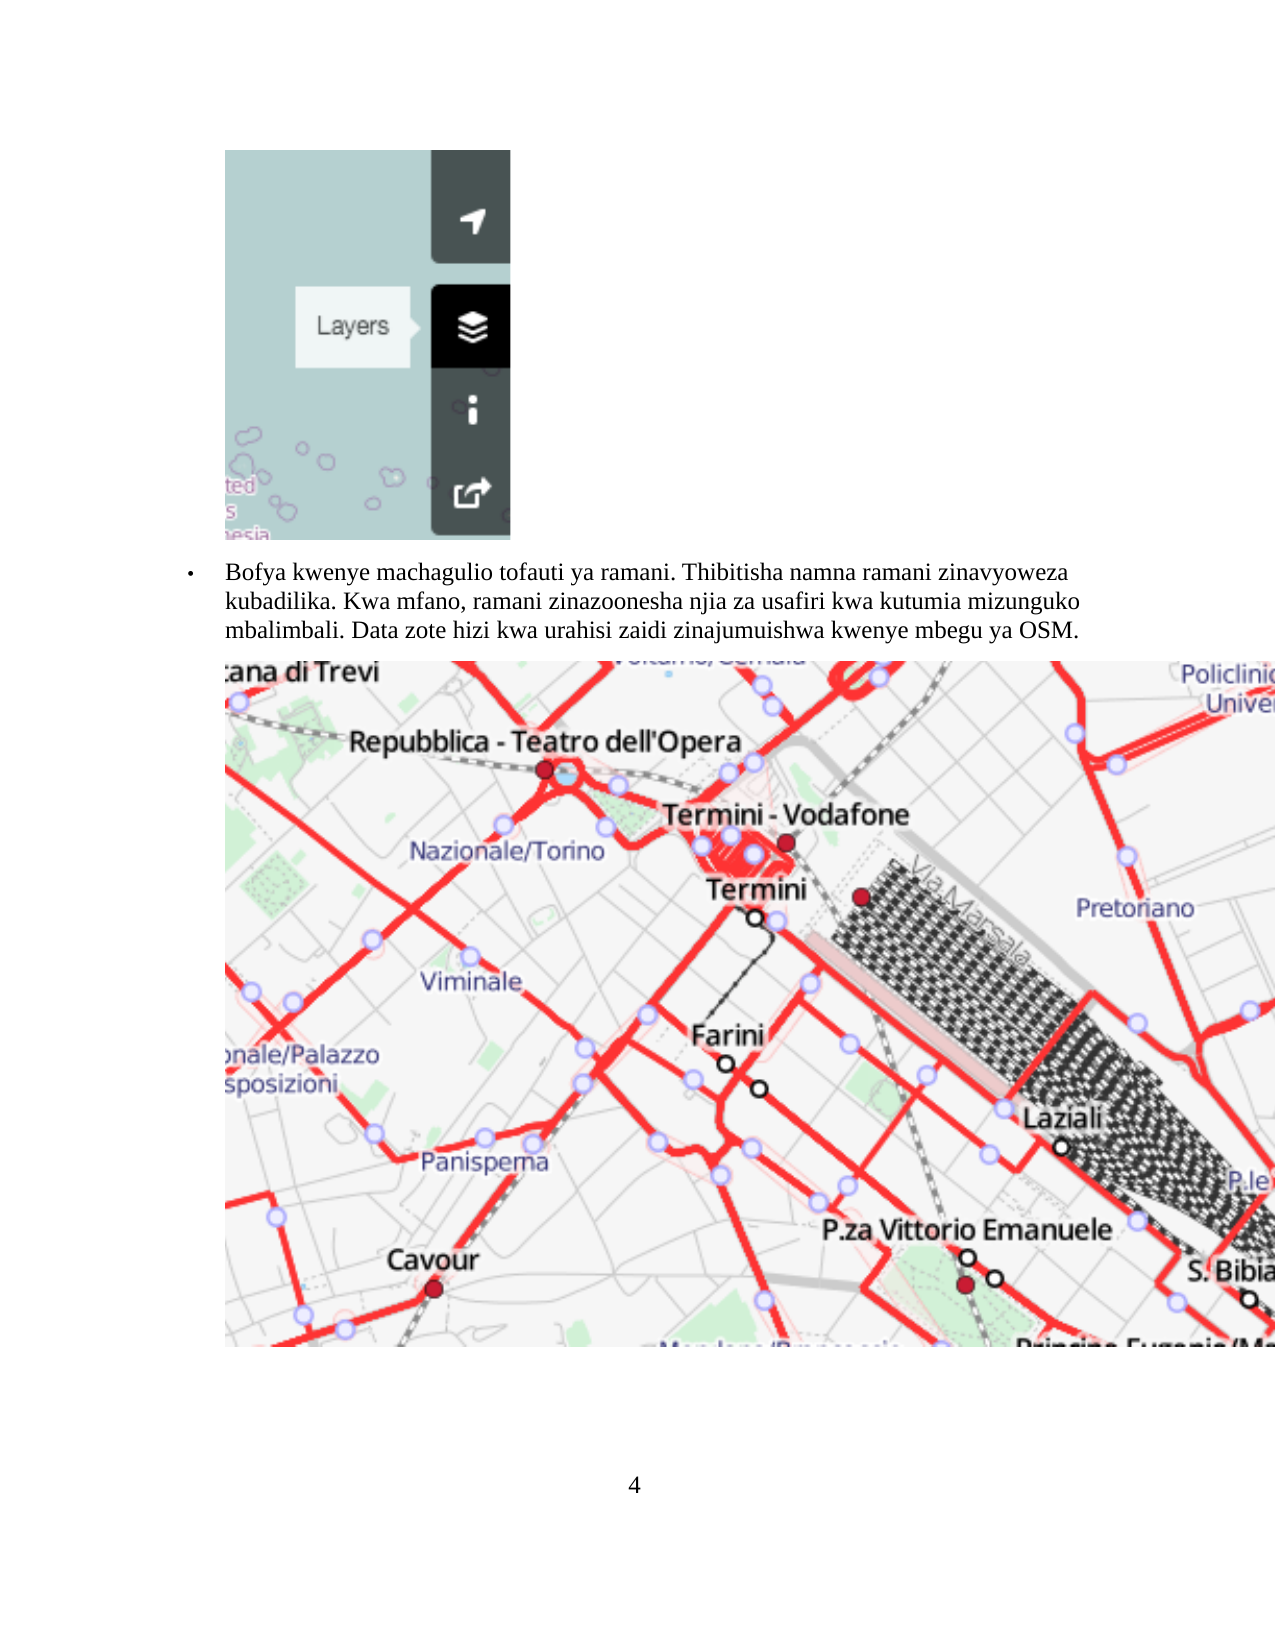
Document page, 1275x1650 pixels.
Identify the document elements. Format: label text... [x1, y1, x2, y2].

list [187, 150, 225, 539]
picture [225, 661, 1275, 1347]
list [511, 150, 1125, 539]
picture [225, 150, 511, 540]
list Bofya kwenye machagulio tofauti ya ramani. Thibitisha namna ramani zinavyoweza kubadilika. Kwa mfano, ramani zinazoonesha njia za usafiri kwa kutumia mizunguko mbalimbali. Data zote hizi kwa urahisi zaidi zinajumuishwa kwenye mbegu ya OSM. [187, 557, 1125, 644]
